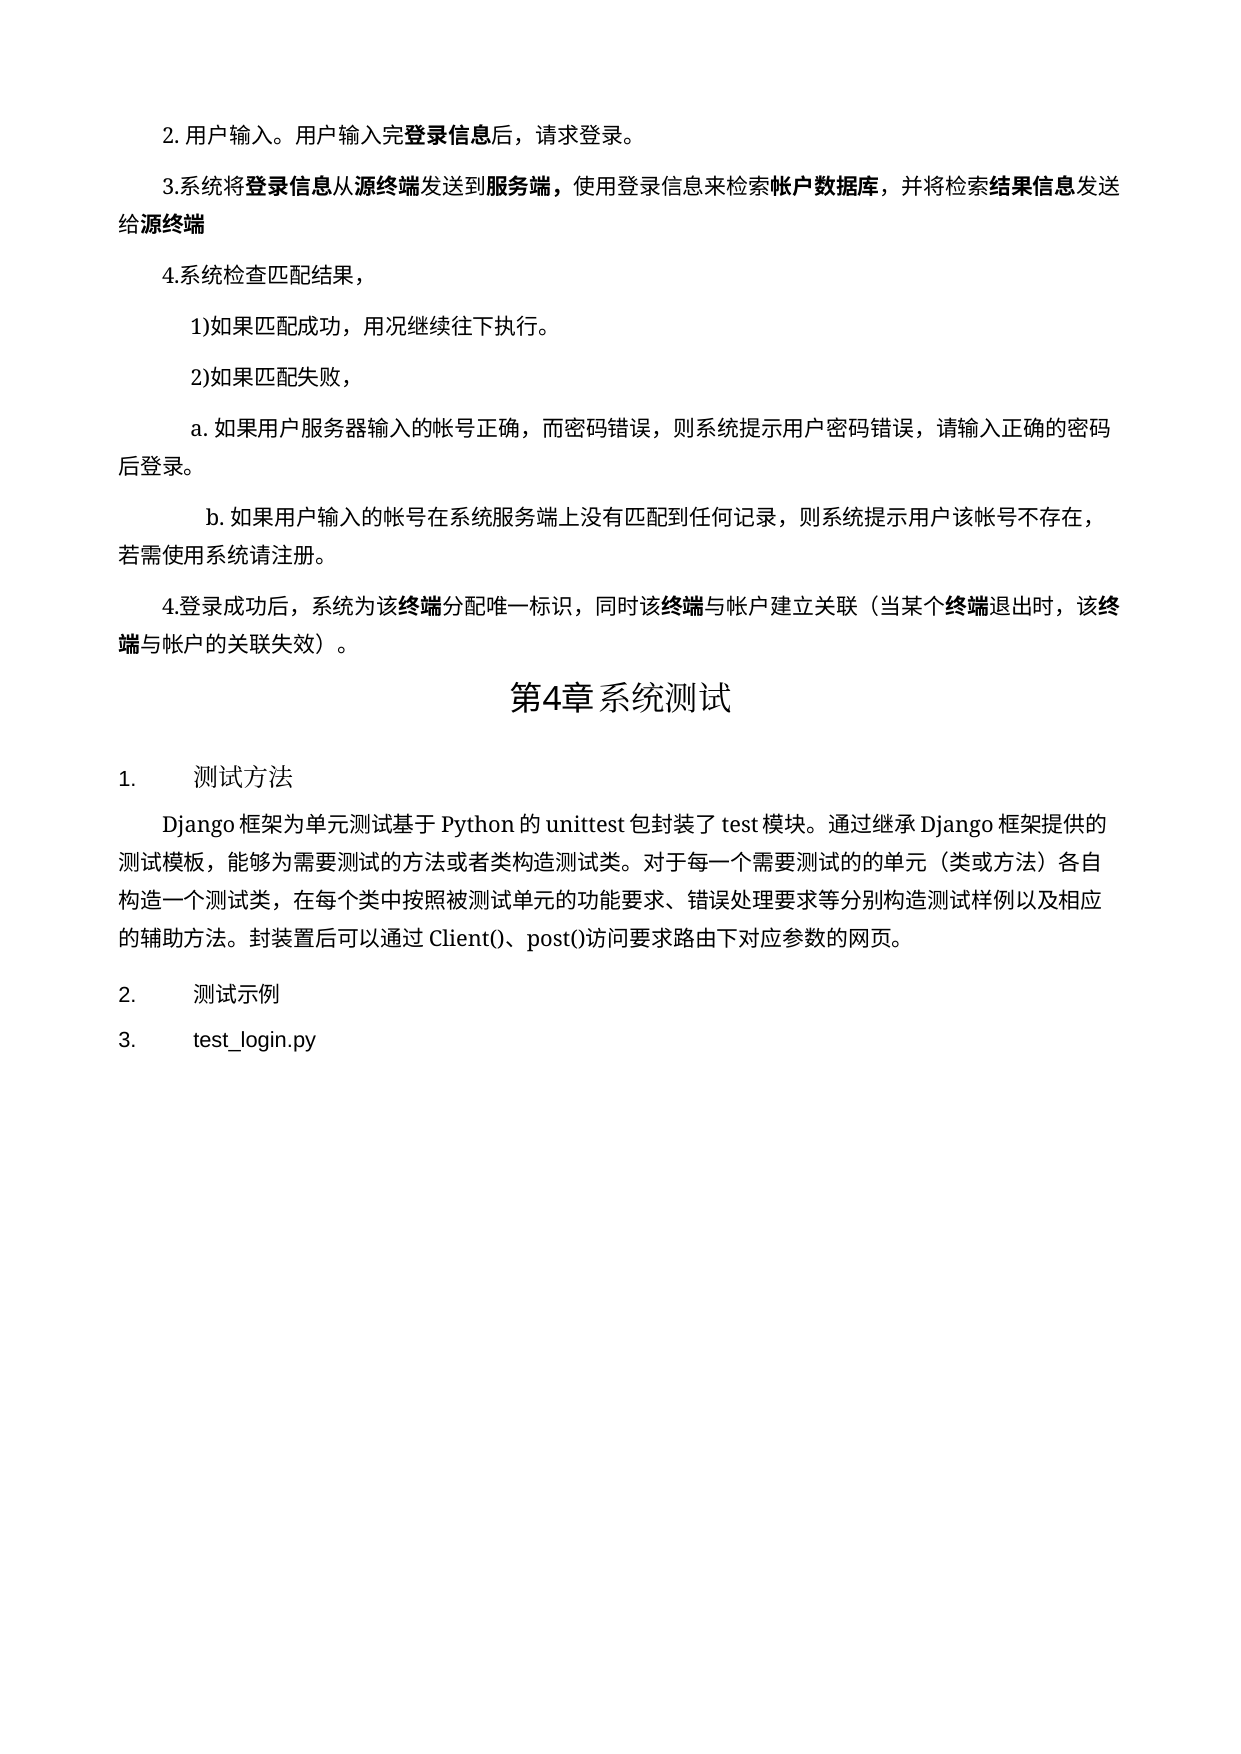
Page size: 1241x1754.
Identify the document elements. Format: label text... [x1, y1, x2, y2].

text 2. 用户输入。用户输入完登录信息后，请求登录。 [118, 118, 1122, 150]
text 3.系统将登录信息从源终端发送到服务端，使用登录信息来检索帐户数据库，并将检索结果信息发送给源终端 [118, 169, 1122, 239]
text 1)如果匹配成功，用况继续往下执行。 [118, 309, 1122, 341]
subtitle 测试方法 [118, 757, 1122, 793]
text 4.登录成功后，系统为该终端分配唯一标识，同时该终端与帐户建立关联（当某个终端退出时，该终端与帐户的关联失效）。 [118, 589, 1122, 658]
subtitle test_login.py [118, 1027, 1122, 1052]
text Django框架为单元测试基于Python的unittest包封装了test模块。通过继承Django框架提供的测试模板，能够为需要测试的方法或者类构造测试类。对于每一个需要测试的的单元（类或方法）各自构造一个测试类，在每个类中按照被测试单元的功能要求、错误处理要求等分别构造测试样例以及相应的辅助方法。封装置后可以通过Client()、post()访问要求路由下对应参数的网页。 [118, 807, 1122, 953]
subtitle 系统测试 [118, 671, 1122, 720]
subtitle 测试示例 [118, 977, 1122, 1009]
text 4.系统检查匹配结果， [118, 258, 1122, 290]
text 2)如果匹配失败， [118, 360, 1122, 392]
text a. 如果用户服务器输入的帐号正确，而密码错误，则系统提示用户密码错误，请输入正确的密码后登录。 [118, 411, 1122, 481]
text b. 如果用户输入的帐号在系统服务端上没有匹配到任何记录，则系统提示用户该帐号不存在，若需使用系统请注册。 [118, 500, 1122, 570]
